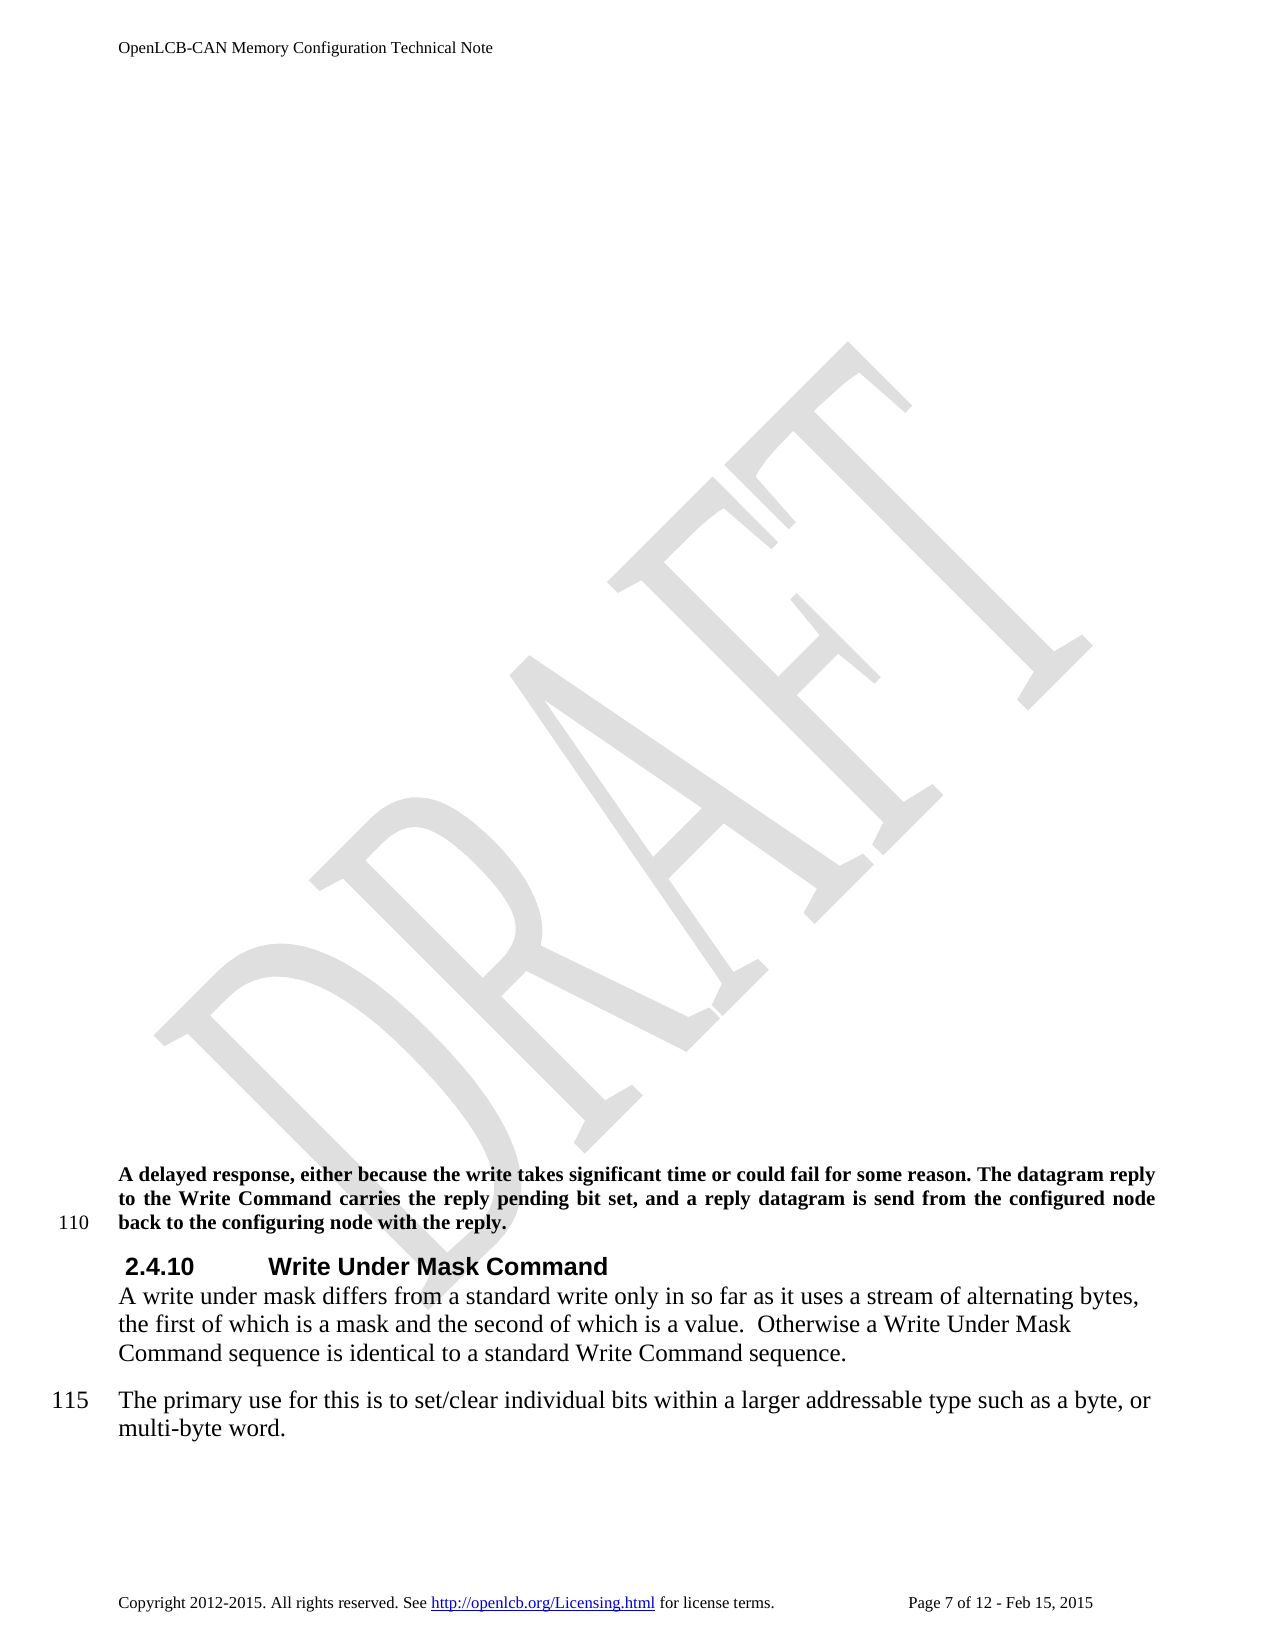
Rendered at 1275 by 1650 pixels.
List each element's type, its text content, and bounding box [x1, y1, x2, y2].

text A delayed response, either because the write takes significant time or could fail for some reason. The datagram reply to the Write Command carries the reply pending bit set, and a reply datagram is send from the configured node back to the configuring node with the reply. [118, 150, 1157, 1234]
text A write under mask differs from a standard write only in so far as it uses a stream of alternating bytes, the first of which is a mask and the second of which is a value. Otherwise a Write Under Mask Command sequence is identical to a standard Write Command sequence. [118, 1281, 1157, 1367]
subtitle Write Under Mask Command [459, 1252, 1157, 1281]
text The primary use for this is to set/clear individual bits within a larger addressable type such as a byte, or multi-byte word. [118, 1385, 1157, 1442]
subtitle Write Under Mask Command [118, 1252, 429, 1281]
